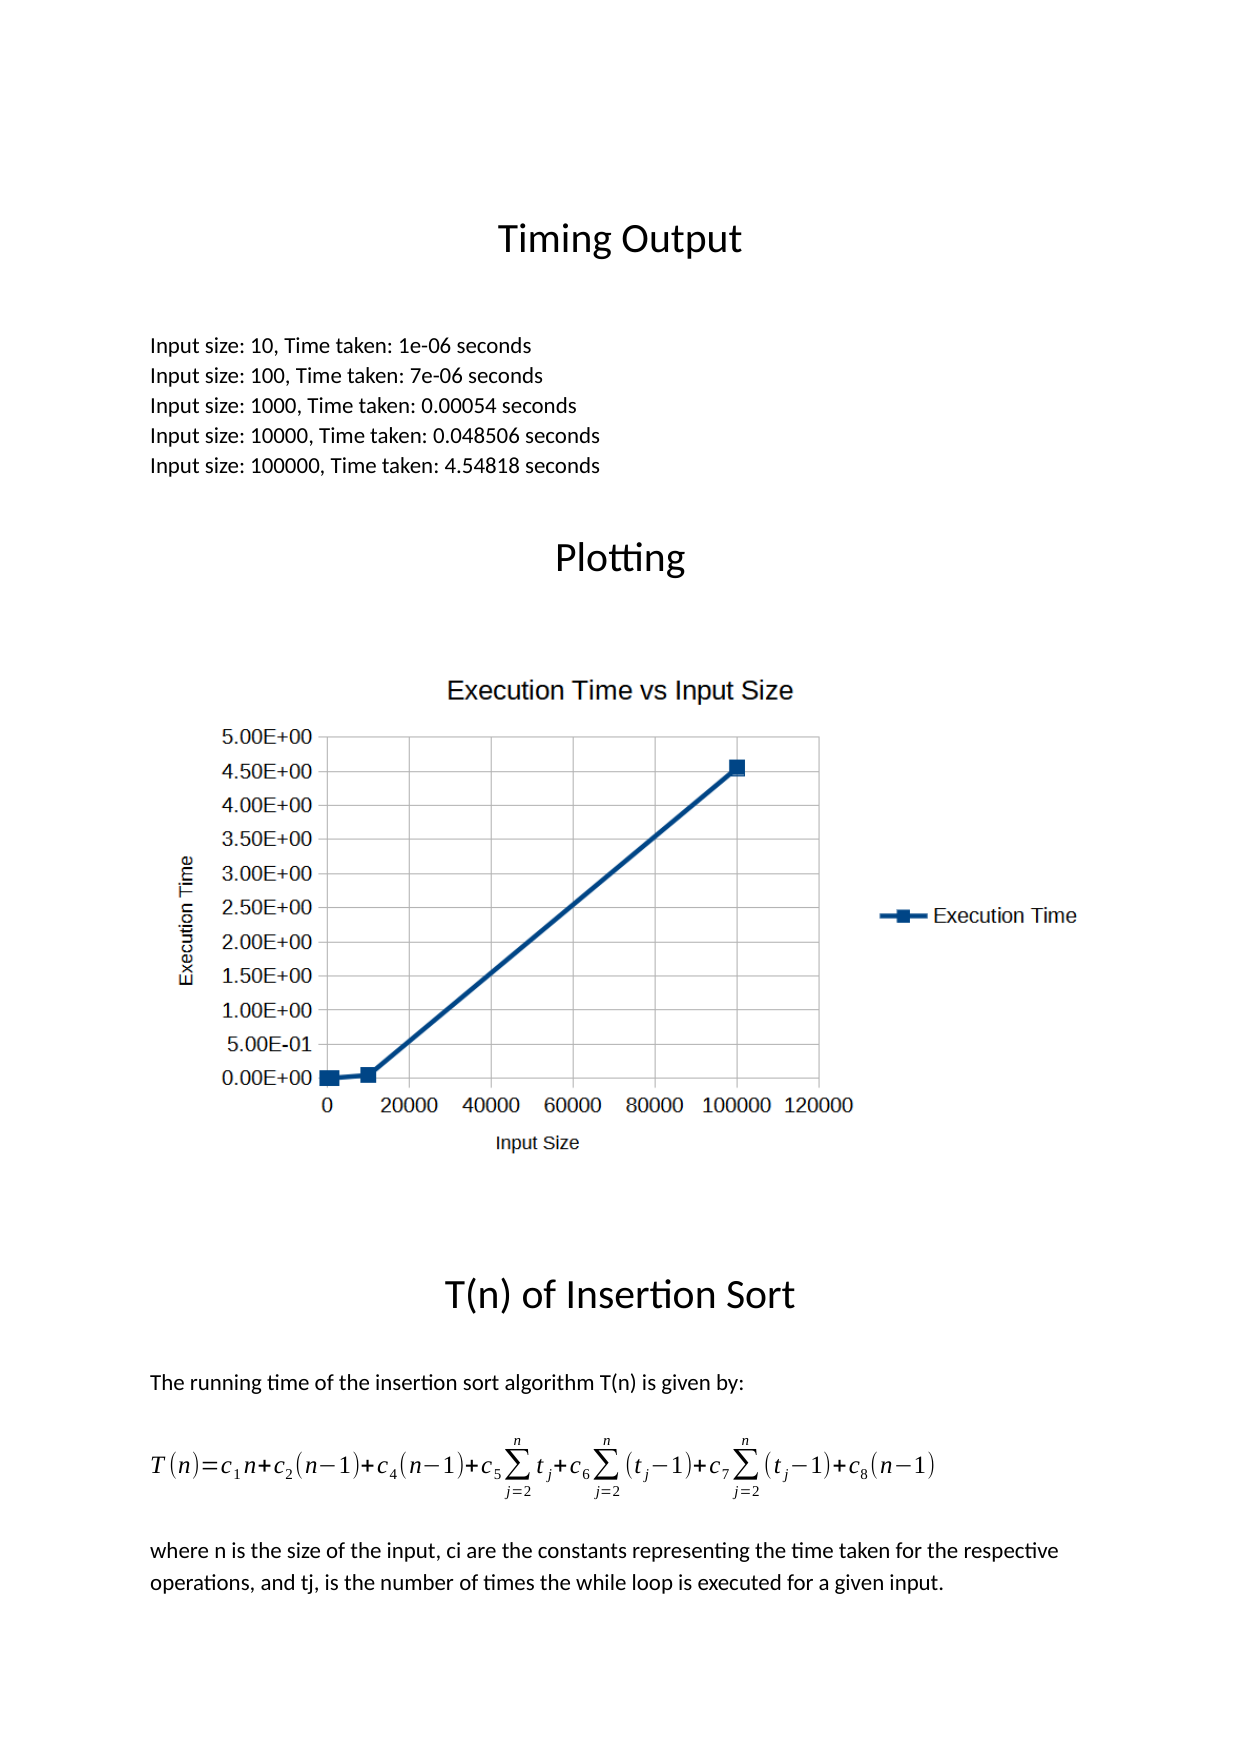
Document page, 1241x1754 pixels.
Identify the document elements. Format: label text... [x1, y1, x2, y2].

text Timing Output [150, 150, 1090, 263]
text Input size: 10, Time taken: 1e-06 seconds Input size: 100, Time taken: 7e-06 seconds Input size: 1000, Time taken: 0.00054 seconds Input size: 10000, Time taken: 0.048506 seconds Input size: 100000, Time taken: 4.54818 seconds [150, 331, 1090, 479]
text The running time of the insertion sort algorithm T(n) is given by: where n is the size of the input, ci are the constants representing the time taken for the respective operations, and tj, is the number of times the while loop is executed for a given input. [150, 1368, 1090, 1596]
text T(n) of Insertion Sort [150, 1185, 1090, 1349]
text Plotting [150, 498, 1090, 581]
picture [144, 648, 1097, 1185]
